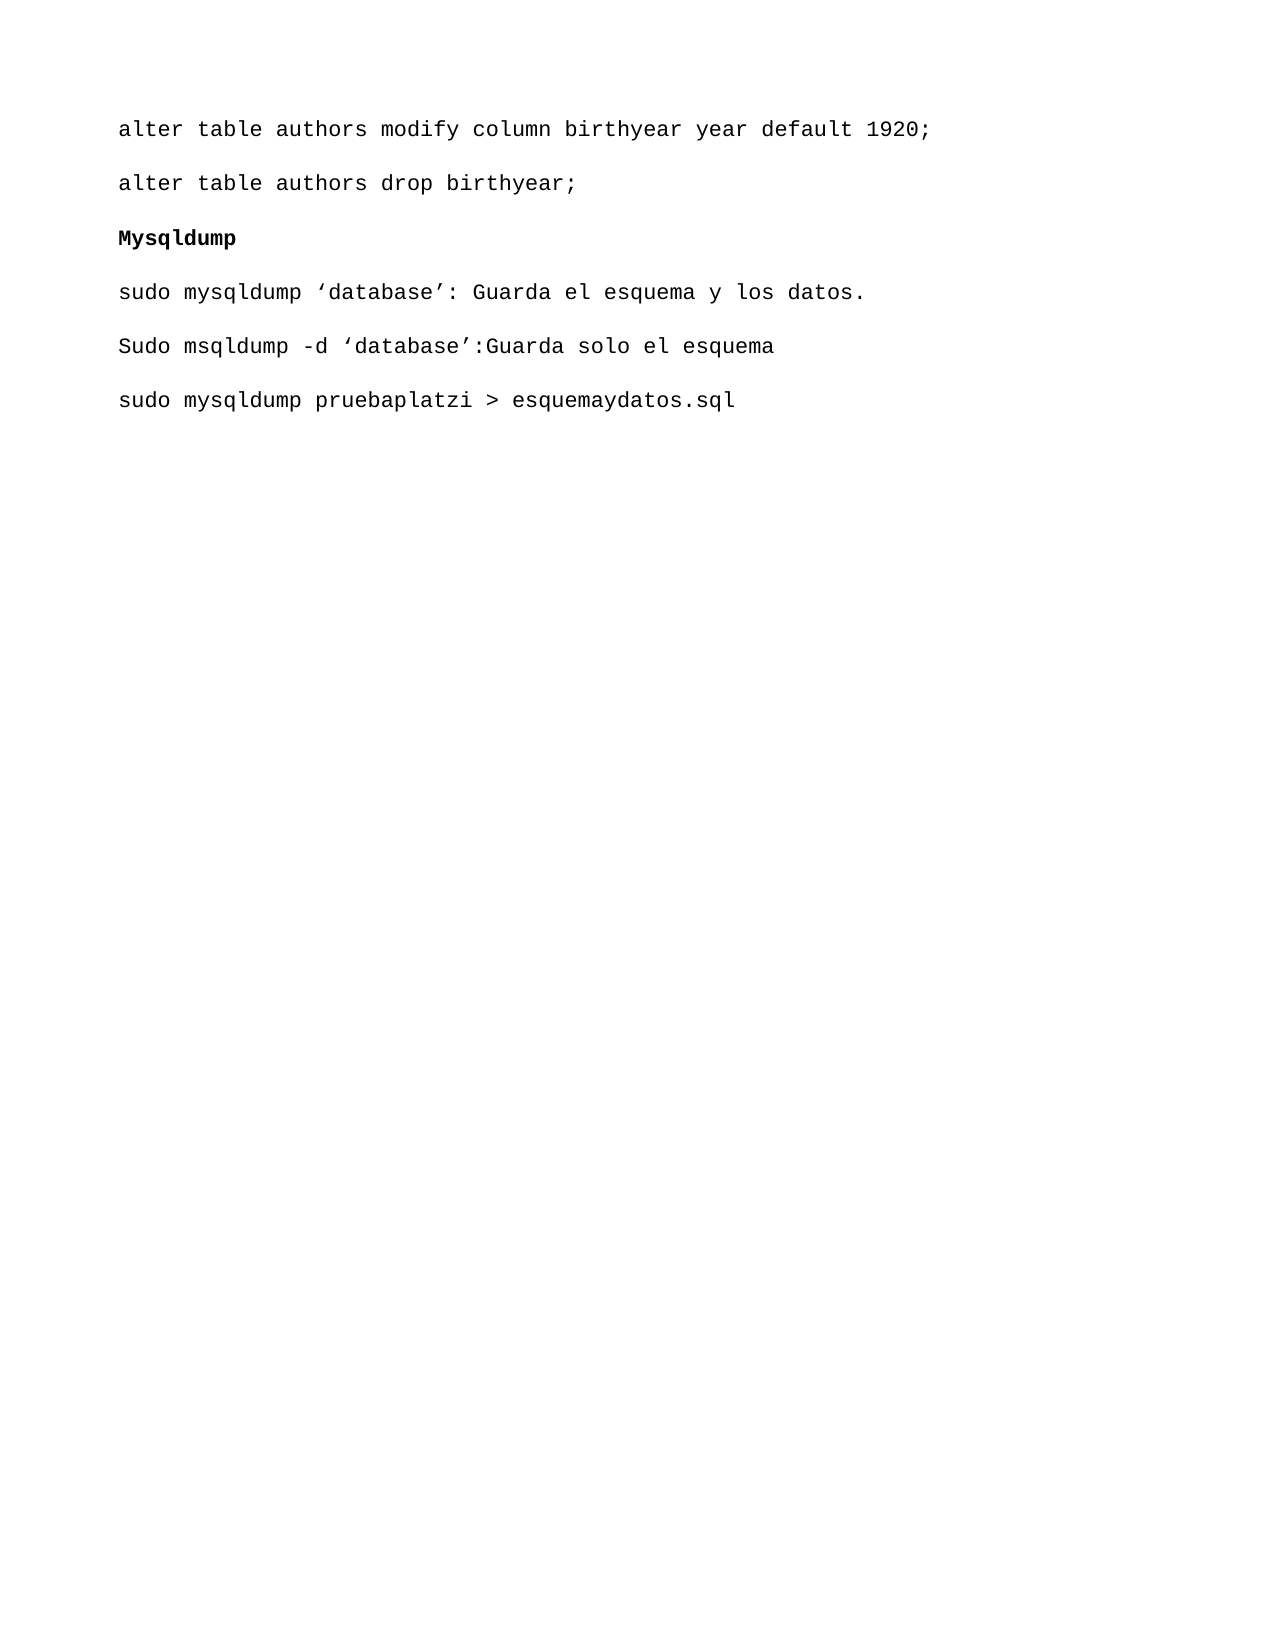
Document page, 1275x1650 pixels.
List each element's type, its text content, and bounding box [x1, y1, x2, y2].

text Sudo msqldump -d ‘database’:Guarda solo el esquema [118, 335, 1157, 360]
text sudo mysqldump pruebaplatzi > esquemaydatos.sql [118, 389, 1157, 414]
text Mysqldump [118, 227, 1157, 251]
text sudo mysqldump ‘database’: Guarda el esquema y los datos. [118, 281, 1157, 306]
text alter table authors modify column birthyear year default 1920; [118, 118, 1157, 143]
text alter table authors drop birthyear; [118, 172, 1157, 197]
